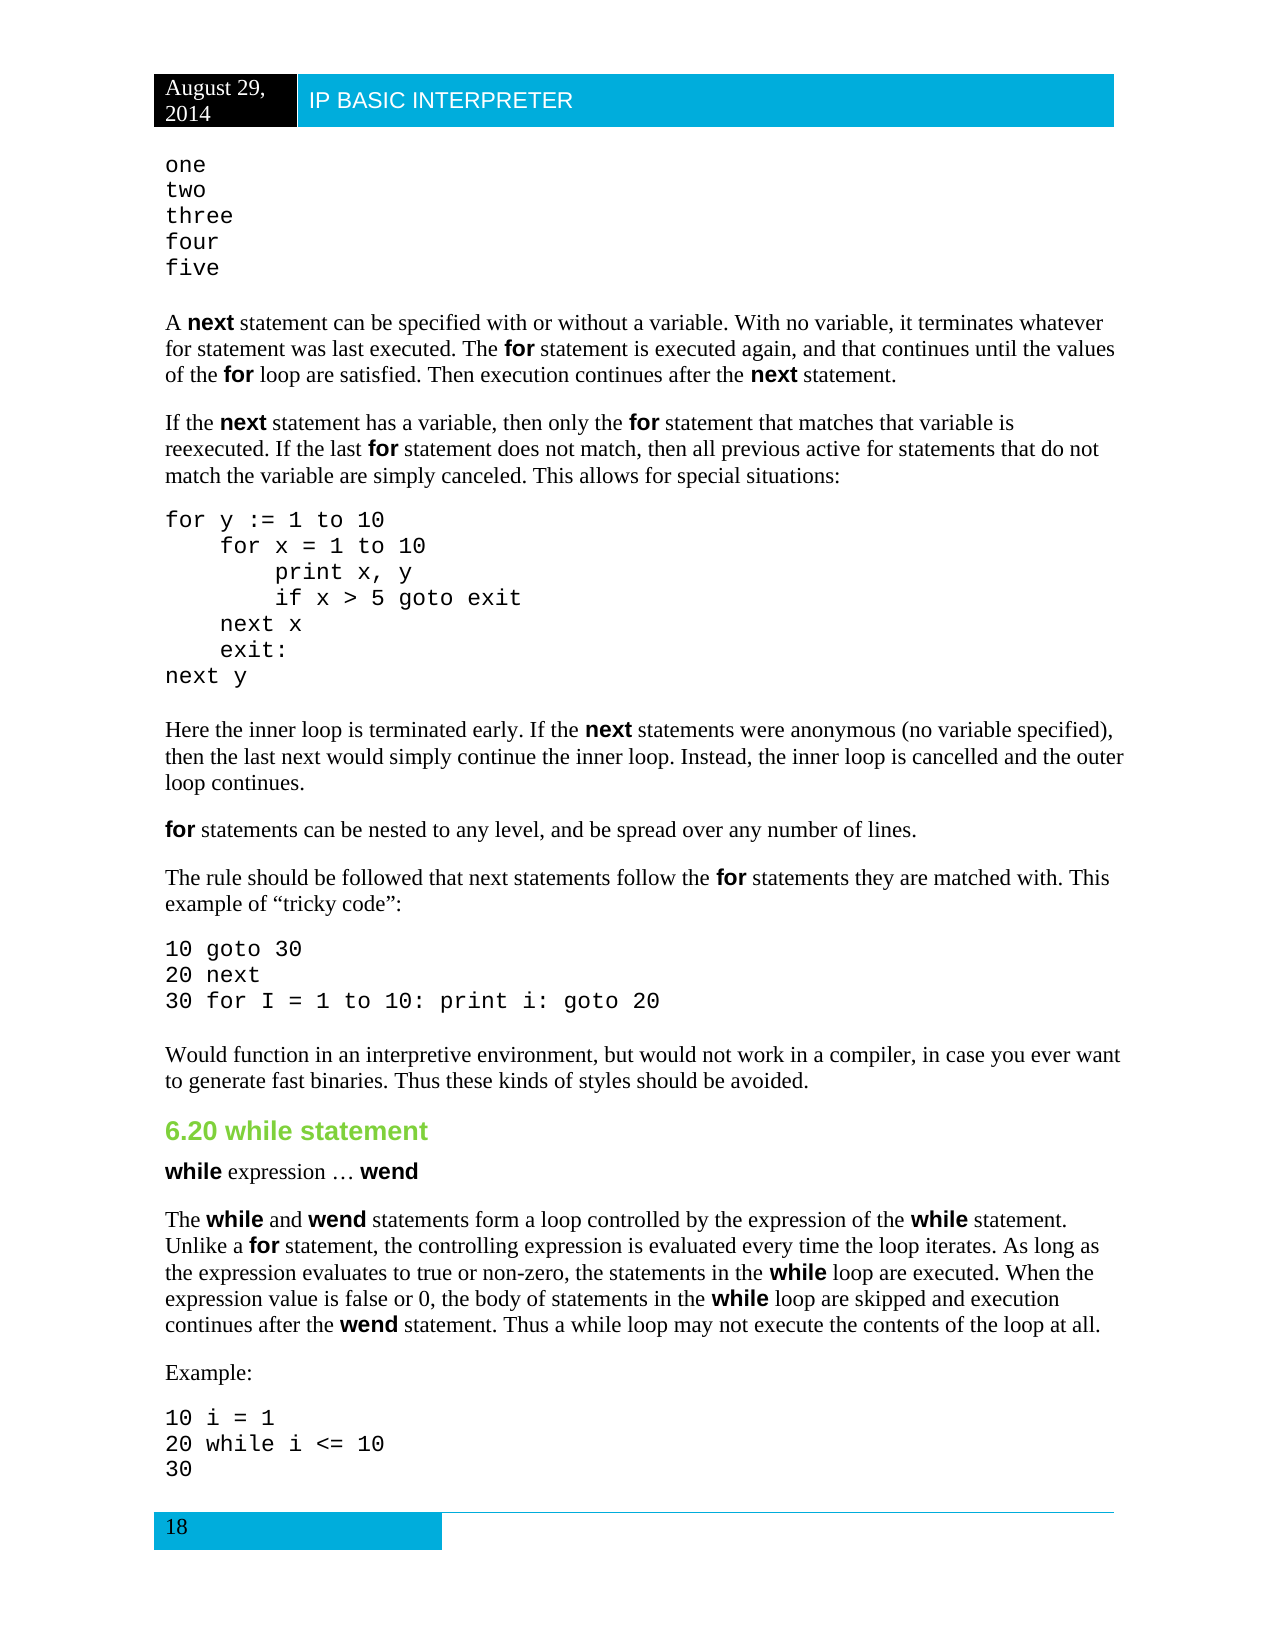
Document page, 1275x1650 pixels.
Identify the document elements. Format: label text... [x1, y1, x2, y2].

text for y := 1 to 10 [165, 509, 1125, 535]
text four [165, 231, 1125, 257]
text If the next statement has a variable, then only the for statement that matches that variable is reexecuted. If the last for statement does not match, then all previous active for statements that do not match the variable are simply canceled. This allows for special situations: [165, 409, 1125, 488]
text 20 while i <= 10 [165, 1432, 1125, 1458]
text three [165, 205, 1125, 231]
text while expression … wend [165, 1158, 1125, 1185]
text next y [165, 664, 1125, 690]
text 20 next [165, 963, 1125, 989]
text 10 goto 30 [165, 937, 1125, 963]
text one [165, 153, 1125, 179]
text Would function in an interpretive environment, but would not work in a compiler, in case you ever want to generate fast binaries. Thus these kinds of styles should be avoided. [165, 1041, 1125, 1094]
text 30 for I = 1 to 10: print i: goto 20 [165, 989, 1125, 1015]
text Example: [165, 1359, 1125, 1385]
text for statements can be nested to any level, and be spread over any number of lines. [165, 816, 1125, 843]
text exit: [165, 638, 1125, 664]
text A next statement can be specified with or without a variable. With no variable, it terminates whatever for statement was last executed. The for statement is executed again, and that continues until the values of the for loop are satisfied. Then execution continues after the next statement. [165, 308, 1125, 388]
subtitle while statement [165, 1114, 1125, 1146]
text 30 [165, 1458, 1125, 1484]
text if x > 5 goto exit [165, 587, 1125, 613]
text The rule should be followed that next statements follow the for statements they are matched with. This example of “tricky code”: [165, 864, 1125, 916]
text next x [165, 613, 1125, 638]
text print x, y [165, 561, 1125, 587]
text Here the inner loop is terminated early. If the next statements were anonymous (no variable specified), then the last next would simply continue the inner loop. Instead, the inner loop is cancelled and the outer loop continues. [165, 716, 1125, 796]
text for x = 1 to 10 [165, 535, 1125, 561]
text two [165, 179, 1125, 205]
text The while and wend statements form a loop controlled by the expression of the while statement. Unlike a for statement, the controlling expression is evaluated every time the loop iterates. As long as the expression evaluates to true or non-zero, the statements in the while loop are executed. When the expression value is false or 0, the body of statements in the while loop are skipped and execution continues after the wend statement. Thus a while loop may not execute the contents of the loop at all. [165, 1206, 1125, 1338]
text 10 i = 1 [165, 1406, 1125, 1432]
text five [165, 257, 1125, 283]
